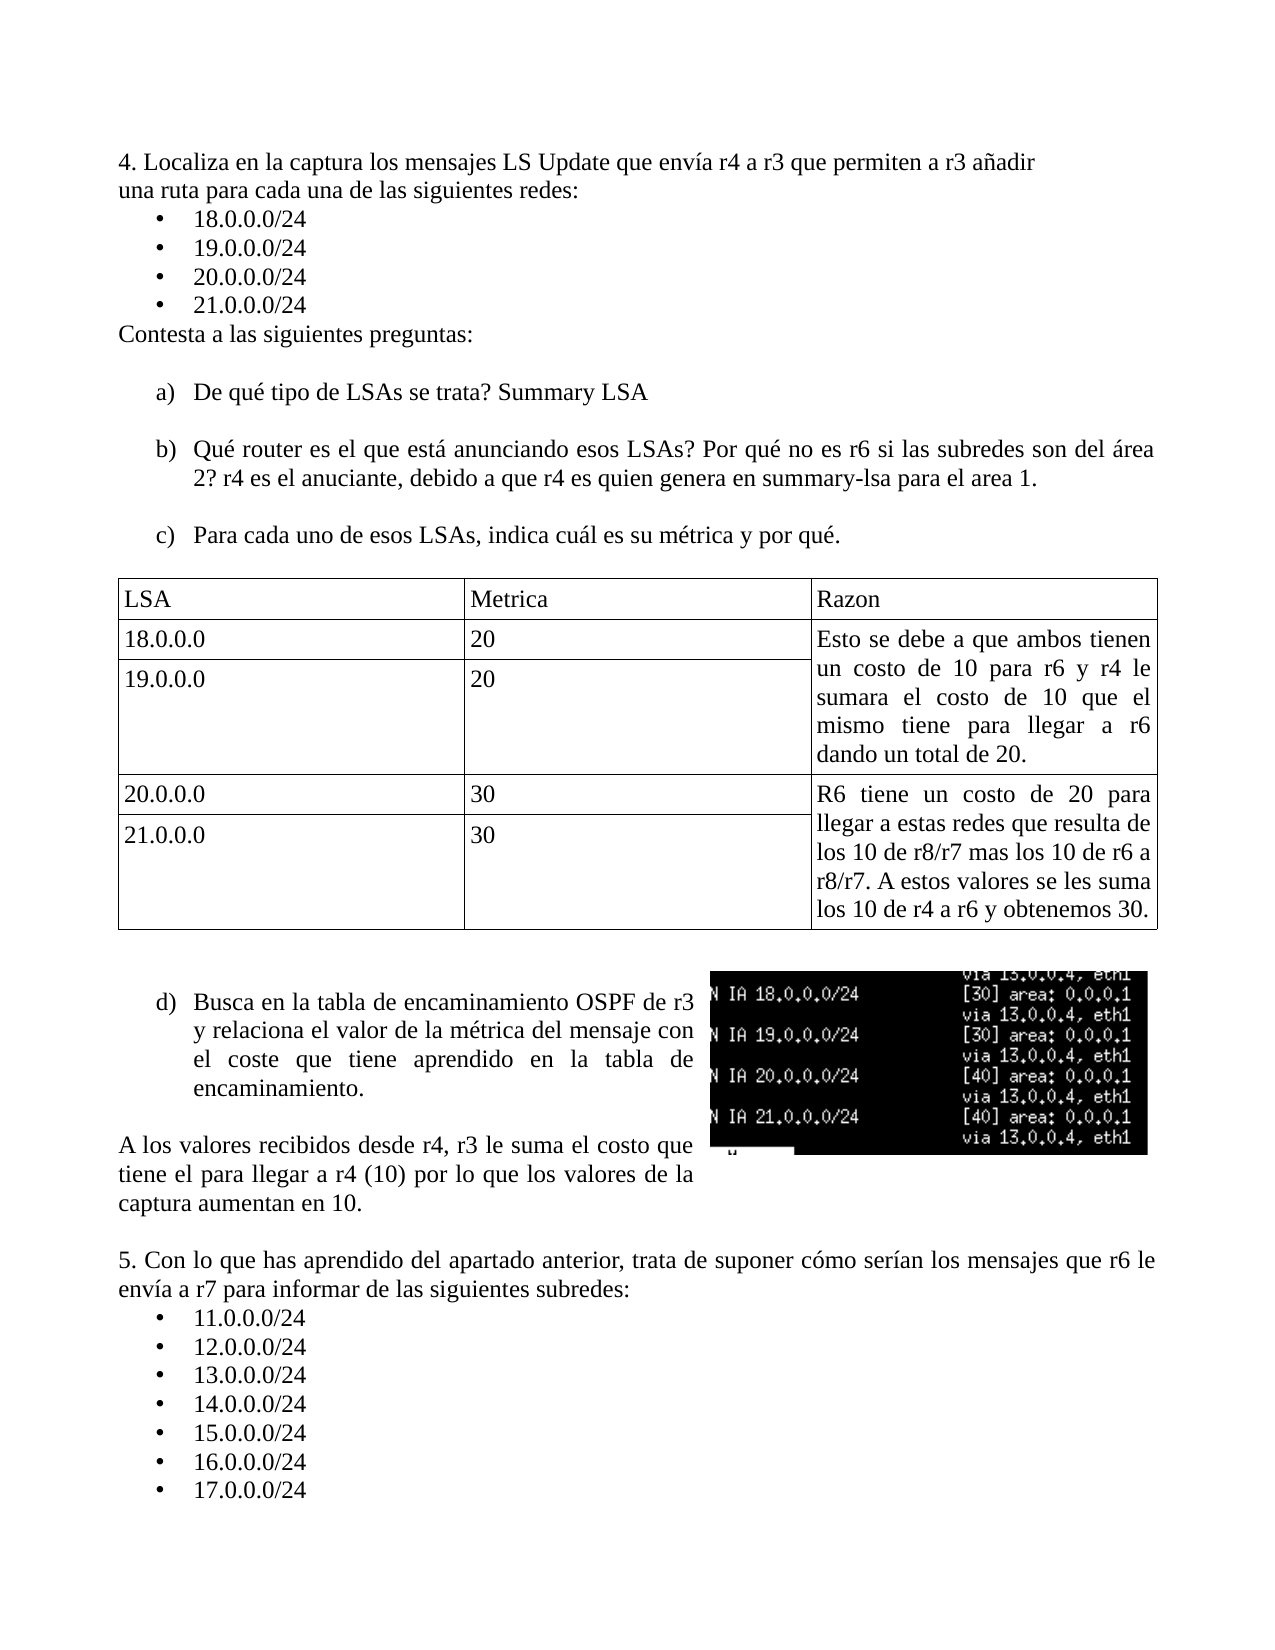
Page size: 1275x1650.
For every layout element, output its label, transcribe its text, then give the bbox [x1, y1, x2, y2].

text 5. Con lo que has aprendido del apartado anterior, trata de suponer cómo serían los mensajes que r6 le envía a r7 para informar de las siguientes subredes: [118, 1245, 1157, 1303]
table_cell 18.0.0.0 [119, 620, 464, 659]
list 16.0.0.0/24 [156, 1447, 1157, 1475]
list 20.0.0.0/24 [156, 262, 1157, 291]
list 11.0.0.0/24 [156, 1303, 1157, 1332]
table_cell 30 [465, 815, 811, 929]
list 19.0.0.0/24 [156, 233, 1157, 262]
list Qué router es el que está anunciando esos LSAs? Por qué no es r6 si las subredes son del área 2? r4 es el anuciante, debido a que r4 es quien genera en summary-lsa para el area 1. [156, 434, 1157, 492]
list 15.0.0.0/24 [156, 1418, 1157, 1447]
list De qué tipo de LSAs se trata? Summary LSA [156, 377, 1157, 406]
list 14.0.0.0/24 [156, 1389, 1157, 1418]
table_cell 20 [465, 660, 811, 774]
text una ruta para cada una de las siguientes redes: [118, 176, 1157, 204]
list 21.0.0.0/24 [156, 291, 1157, 319]
table_cell 30 [465, 775, 811, 814]
table_cell 20 [465, 620, 811, 659]
table_header Metrica [465, 579, 811, 618]
table_cell 19.0.0.0 [119, 660, 464, 774]
text Contesta a las siguientes preguntas: [118, 319, 1157, 348]
table_cell R6 tiene un costo de 20 para llegar a estas redes que resulta de los 10 de r8/r7 mas los 10 de r6 a r8/r7. A estos valores se les suma los 10 de r4 a r6 y obtenemos 30. [812, 775, 1157, 929]
table_header LSA [119, 579, 464, 618]
list 12.0.0.0/24 [156, 1332, 1157, 1360]
table_cell 21.0.0.0 [119, 815, 464, 929]
picture [710, 971, 1148, 1155]
text A los valores recibidos desde r4, r3 le suma el costo que tiene el para llegar a r4 (10) por lo que los valores de la captura aumentan en 10. [118, 1130, 1157, 1217]
list Busca en la tabla de encaminamiento OSPF de r3 y relaciona el valor de la métrica del mensaje con el coste que tiene aprendido en la tabla de encaminamiento. [156, 987, 710, 1102]
list Para cada uno de esos LSAs, indica cuál es su métrica y por qué. [156, 521, 1157, 549]
text 4. Localiza en la captura los mensajes LS Update que envía r4 a r3 que permiten a r3 añadir [118, 147, 1157, 176]
table_cell 20.0.0.0 [119, 775, 464, 814]
table_header Razon [812, 579, 1157, 618]
list 18.0.0.0/24 [156, 204, 1157, 233]
list 13.0.0.0/24 [156, 1360, 1157, 1389]
table_cell Esto se debe a que ambos tienen un costo de 10 para r6 y r4 le sumara el costo de 10 que el mismo tiene para llegar a r6 dando un total de 20. [812, 620, 1157, 774]
list 17.0.0.0/24 [156, 1475, 1157, 1504]
